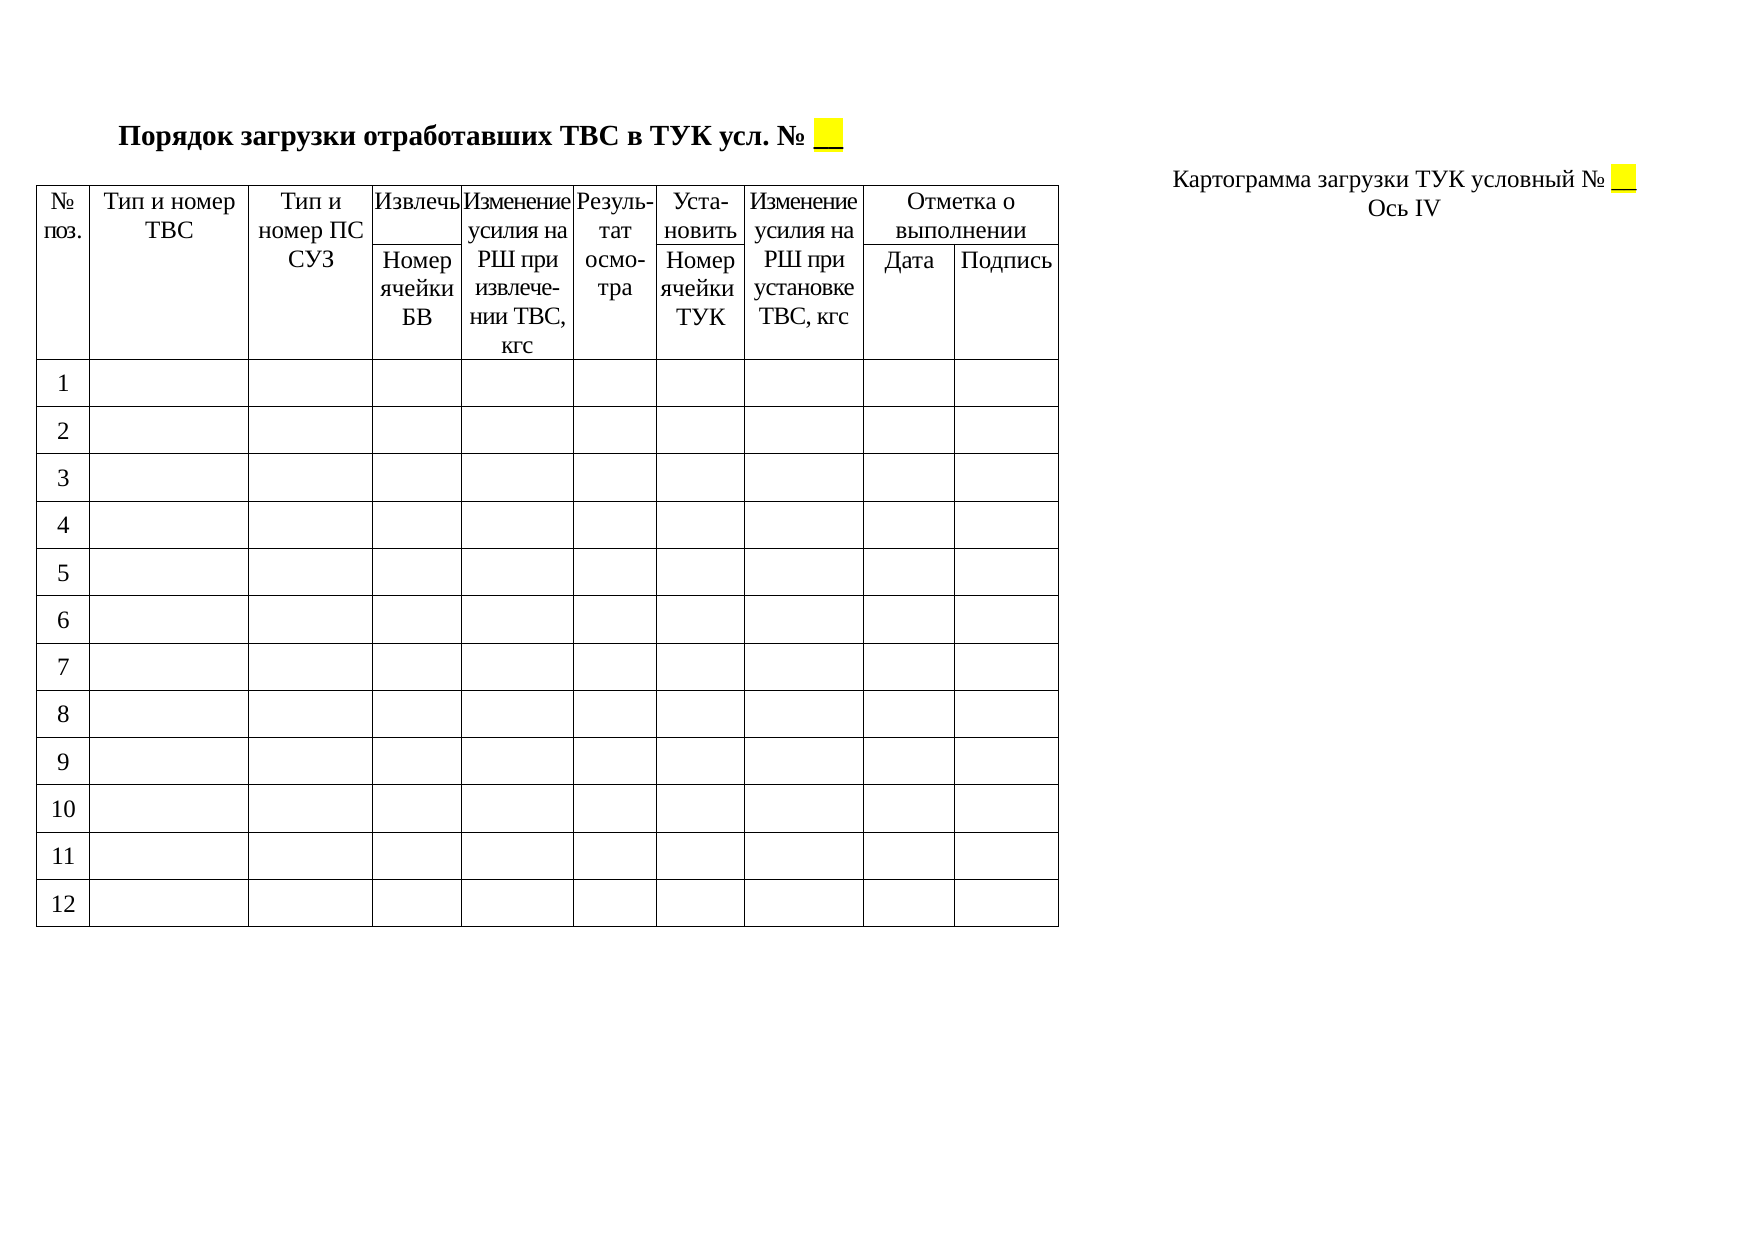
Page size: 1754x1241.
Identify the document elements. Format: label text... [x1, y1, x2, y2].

table_cell Номер ячейки ТУК [657, 245, 744, 359]
table_cell [745, 407, 863, 453]
table_cell [864, 360, 954, 406]
table_cell [955, 880, 1058, 926]
table_cell [745, 738, 863, 784]
table_cell [864, 785, 954, 832]
table_cell [574, 596, 656, 642]
table_cell [864, 454, 954, 501]
table_cell [90, 644, 248, 690]
table_cell [574, 549, 656, 595]
table_cell 1 [37, 360, 89, 406]
table_cell [657, 596, 744, 642]
table_cell [249, 833, 372, 879]
table_cell [574, 502, 656, 548]
table_cell [745, 549, 863, 595]
table_cell [373, 407, 461, 453]
table_cell [373, 360, 461, 406]
table_cell [745, 785, 863, 832]
table_header Изменение усилия на РШ при установке ТВС, кгс [745, 186, 863, 359]
table_cell [864, 880, 954, 926]
table_cell [249, 360, 372, 406]
table_cell [955, 644, 1058, 690]
table_cell [574, 360, 656, 406]
table_cell Подпись [955, 245, 1058, 359]
table_cell 9 [37, 738, 89, 784]
table_cell 4 [37, 502, 89, 548]
table_cell Дата [864, 245, 954, 359]
table_cell 2 [37, 407, 89, 453]
table_cell [574, 833, 656, 879]
text Ось IV [1089, 193, 1720, 220]
table_cell [462, 833, 573, 879]
table_cell [864, 833, 954, 879]
table_cell 5 [37, 549, 89, 595]
table_cell [90, 880, 248, 926]
table_cell [249, 644, 372, 690]
table_cell [373, 454, 461, 501]
table_cell [657, 691, 744, 737]
table_header Отметка о выполнении [864, 186, 1058, 244]
table_cell [373, 880, 461, 926]
table_cell [745, 596, 863, 642]
table_cell [249, 738, 372, 784]
table_cell [657, 454, 744, 501]
table_cell [373, 502, 461, 548]
table_cell [249, 691, 372, 737]
table_header Изменение усилия на РШ при извлече- нии ТВС, кгс [462, 186, 573, 359]
table_cell [462, 454, 573, 501]
table_cell [657, 833, 744, 879]
table_cell [462, 407, 573, 453]
table_cell [462, 880, 573, 926]
table_cell [745, 833, 863, 879]
table_cell [657, 360, 744, 406]
table_cell [574, 738, 656, 784]
table_cell [955, 738, 1058, 784]
table_cell [864, 644, 954, 690]
table_cell [745, 454, 863, 501]
table_cell [90, 833, 248, 879]
table_cell 7 [37, 644, 89, 690]
table_cell [249, 880, 372, 926]
table_header Тип и номер ТВС [90, 186, 248, 359]
table_cell [90, 407, 248, 453]
table_cell [574, 407, 656, 453]
table_cell [90, 691, 248, 737]
text Картограмма загрузки ТУК условный № __ [1089, 164, 1720, 193]
table_cell [955, 833, 1058, 879]
table_cell [90, 785, 248, 832]
table_cell [462, 502, 573, 548]
table_cell [745, 360, 863, 406]
table_cell 8 [37, 691, 89, 737]
table_cell [745, 502, 863, 548]
table_cell [249, 407, 372, 453]
table_cell [90, 454, 248, 501]
table_cell [745, 644, 863, 690]
table_cell [462, 785, 573, 832]
table_cell [955, 502, 1058, 548]
table_cell [90, 596, 248, 642]
text Порядок загрузки отработавших ТВС в ТУК усл. № __ [118, 118, 1636, 152]
table_cell [249, 454, 372, 501]
table_cell [373, 691, 461, 737]
table_cell [249, 596, 372, 642]
table_cell [90, 502, 248, 548]
table_cell [864, 596, 954, 642]
table_cell [955, 407, 1058, 453]
table_cell [373, 549, 461, 595]
table_cell [574, 691, 656, 737]
table_cell [657, 549, 744, 595]
table_cell [657, 785, 744, 832]
table_cell [955, 360, 1058, 406]
table_cell [955, 549, 1058, 595]
table_cell [864, 407, 954, 453]
table_cell [955, 596, 1058, 642]
table_cell [90, 549, 248, 595]
table_cell [657, 738, 744, 784]
table_cell Номер ячейки БВ [373, 245, 461, 359]
table_header Тип и номер ПС СУЗ [249, 186, 372, 359]
table_cell [745, 691, 863, 737]
table_cell [657, 407, 744, 453]
table_header Извлечь [373, 186, 461, 244]
table_cell [955, 785, 1058, 832]
table_cell 3 [37, 454, 89, 501]
table_cell 12 [37, 880, 89, 926]
table_cell [657, 644, 744, 690]
table_cell [745, 880, 863, 926]
table_cell [373, 785, 461, 832]
table_cell [462, 738, 573, 784]
table_header № поз. [37, 186, 89, 359]
table_header Резуль- тат осмо- тра [574, 186, 656, 359]
table_cell [90, 738, 248, 784]
table_cell 6 [37, 596, 89, 642]
table_cell [864, 502, 954, 548]
table_header Уста- новить [657, 186, 744, 244]
table_cell [462, 691, 573, 737]
table_cell [462, 596, 573, 642]
table_cell [462, 644, 573, 690]
table_cell [864, 738, 954, 784]
table_cell [864, 549, 954, 595]
table_cell [574, 880, 656, 926]
table_cell [249, 785, 372, 832]
table_cell [90, 360, 248, 406]
table_cell [373, 833, 461, 879]
table_cell [249, 502, 372, 548]
table_cell [373, 596, 461, 642]
table_cell 11 [37, 833, 89, 879]
table_cell [955, 691, 1058, 737]
table_cell [462, 360, 573, 406]
table_cell [249, 549, 372, 595]
table_cell [373, 738, 461, 784]
table_cell [955, 454, 1058, 501]
table_cell [574, 644, 656, 690]
table_cell [657, 880, 744, 926]
table_cell [657, 502, 744, 548]
table_cell [373, 644, 461, 690]
table_cell [574, 785, 656, 832]
table_cell [864, 691, 954, 737]
table_cell [462, 549, 573, 595]
table_cell 10 [37, 785, 89, 832]
table_cell [574, 454, 656, 501]
